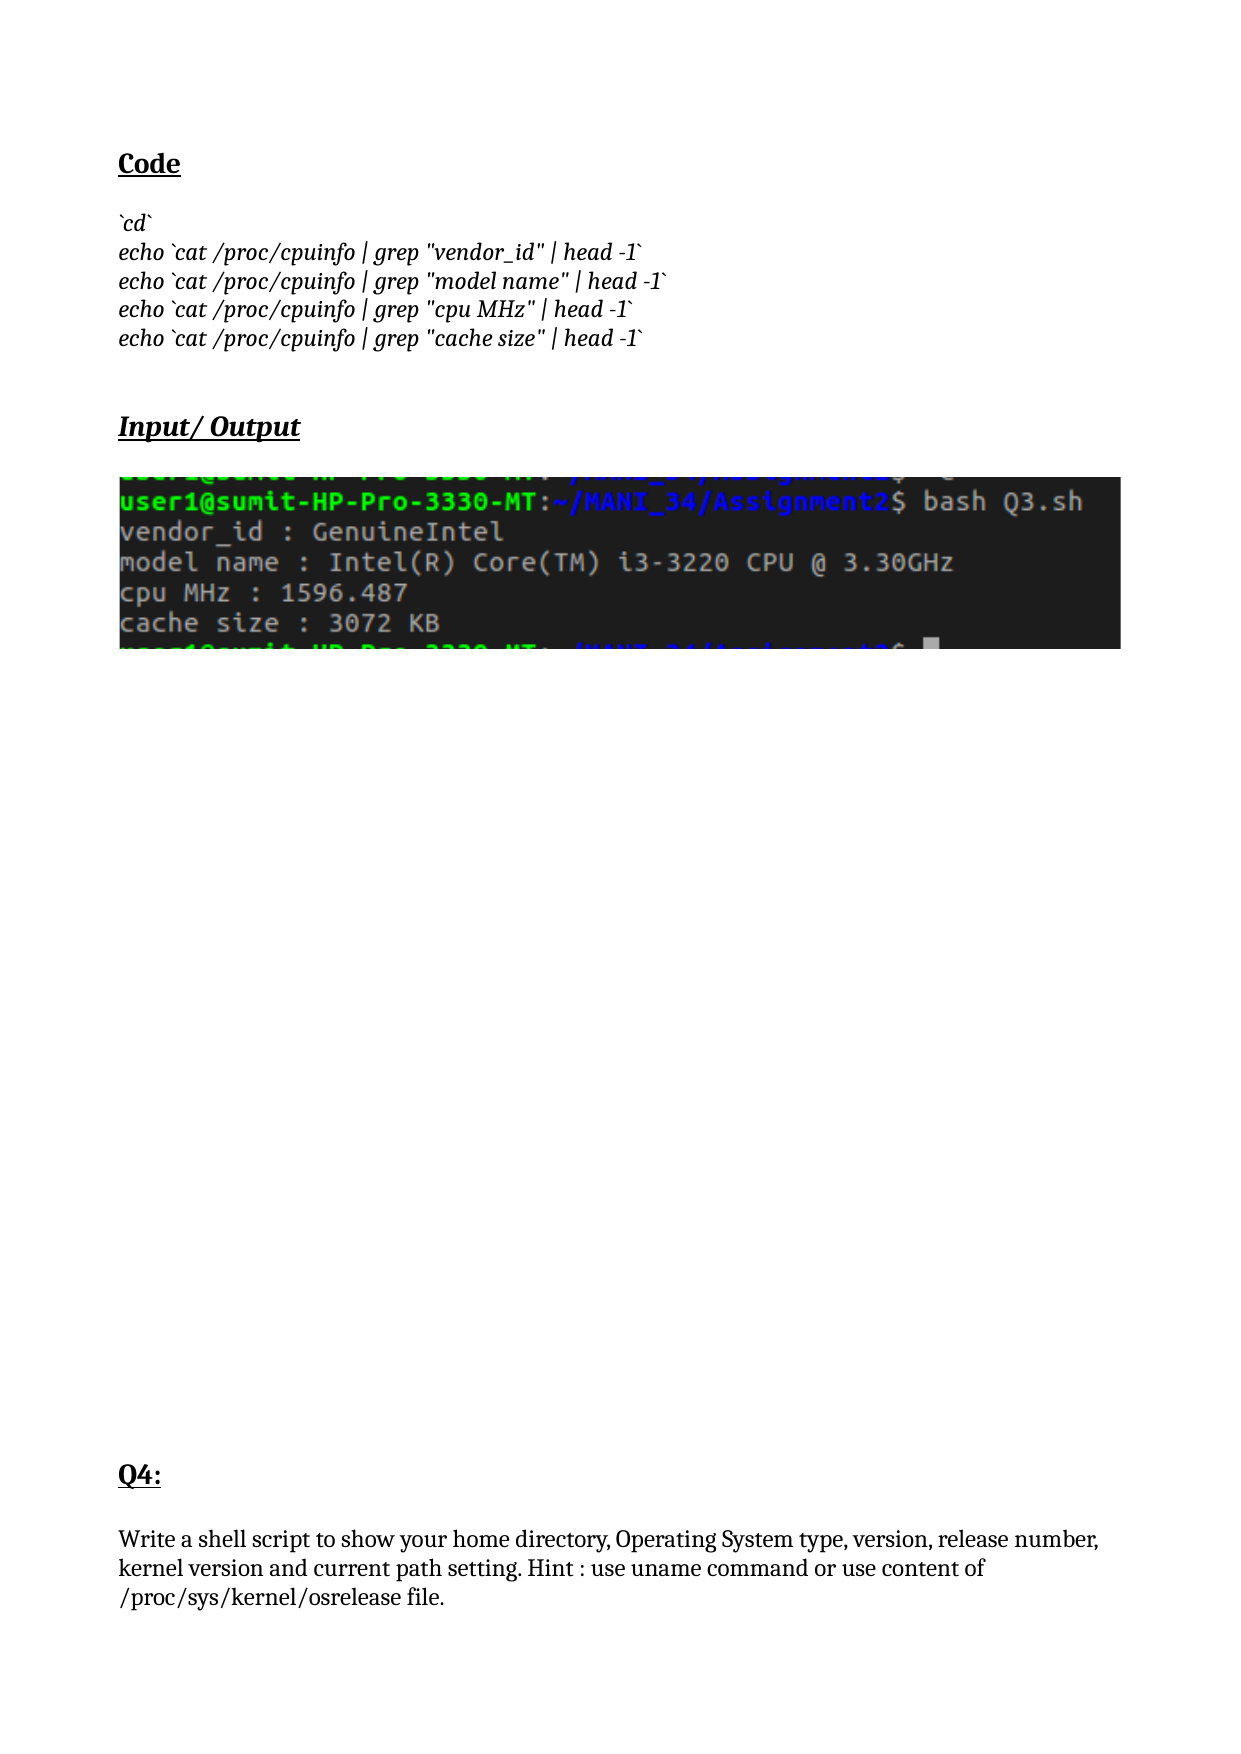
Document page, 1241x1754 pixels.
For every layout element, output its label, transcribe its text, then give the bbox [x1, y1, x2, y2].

text Write a shell script to show your home directory, Operating System type, version, release number, kernel version and current path setting. Hint : use uname command or use content of /proc/sys/kernel/osrelease file. [118, 1525, 1122, 1612]
text echo `cat /proc/cpuinfo | grep "cache size" | head -1` [118, 324, 1122, 353]
text echo `cat /proc/cpuinfo | grep "model name" | head -1` [118, 267, 1122, 295]
picture [372, 592, 1121, 649]
text Q4: [118, 1458, 1122, 1492]
text echo `cat /proc/cpuinfo | grep "vendor_id" | head -1` [118, 238, 1122, 267]
text Input/ Output [118, 410, 1122, 444]
text echo `cat /proc/cpuinfo | grep "cpu MHz" | head -1` [118, 295, 1122, 324]
text `cd` [118, 209, 1122, 238]
text Code [118, 147, 1122, 180]
